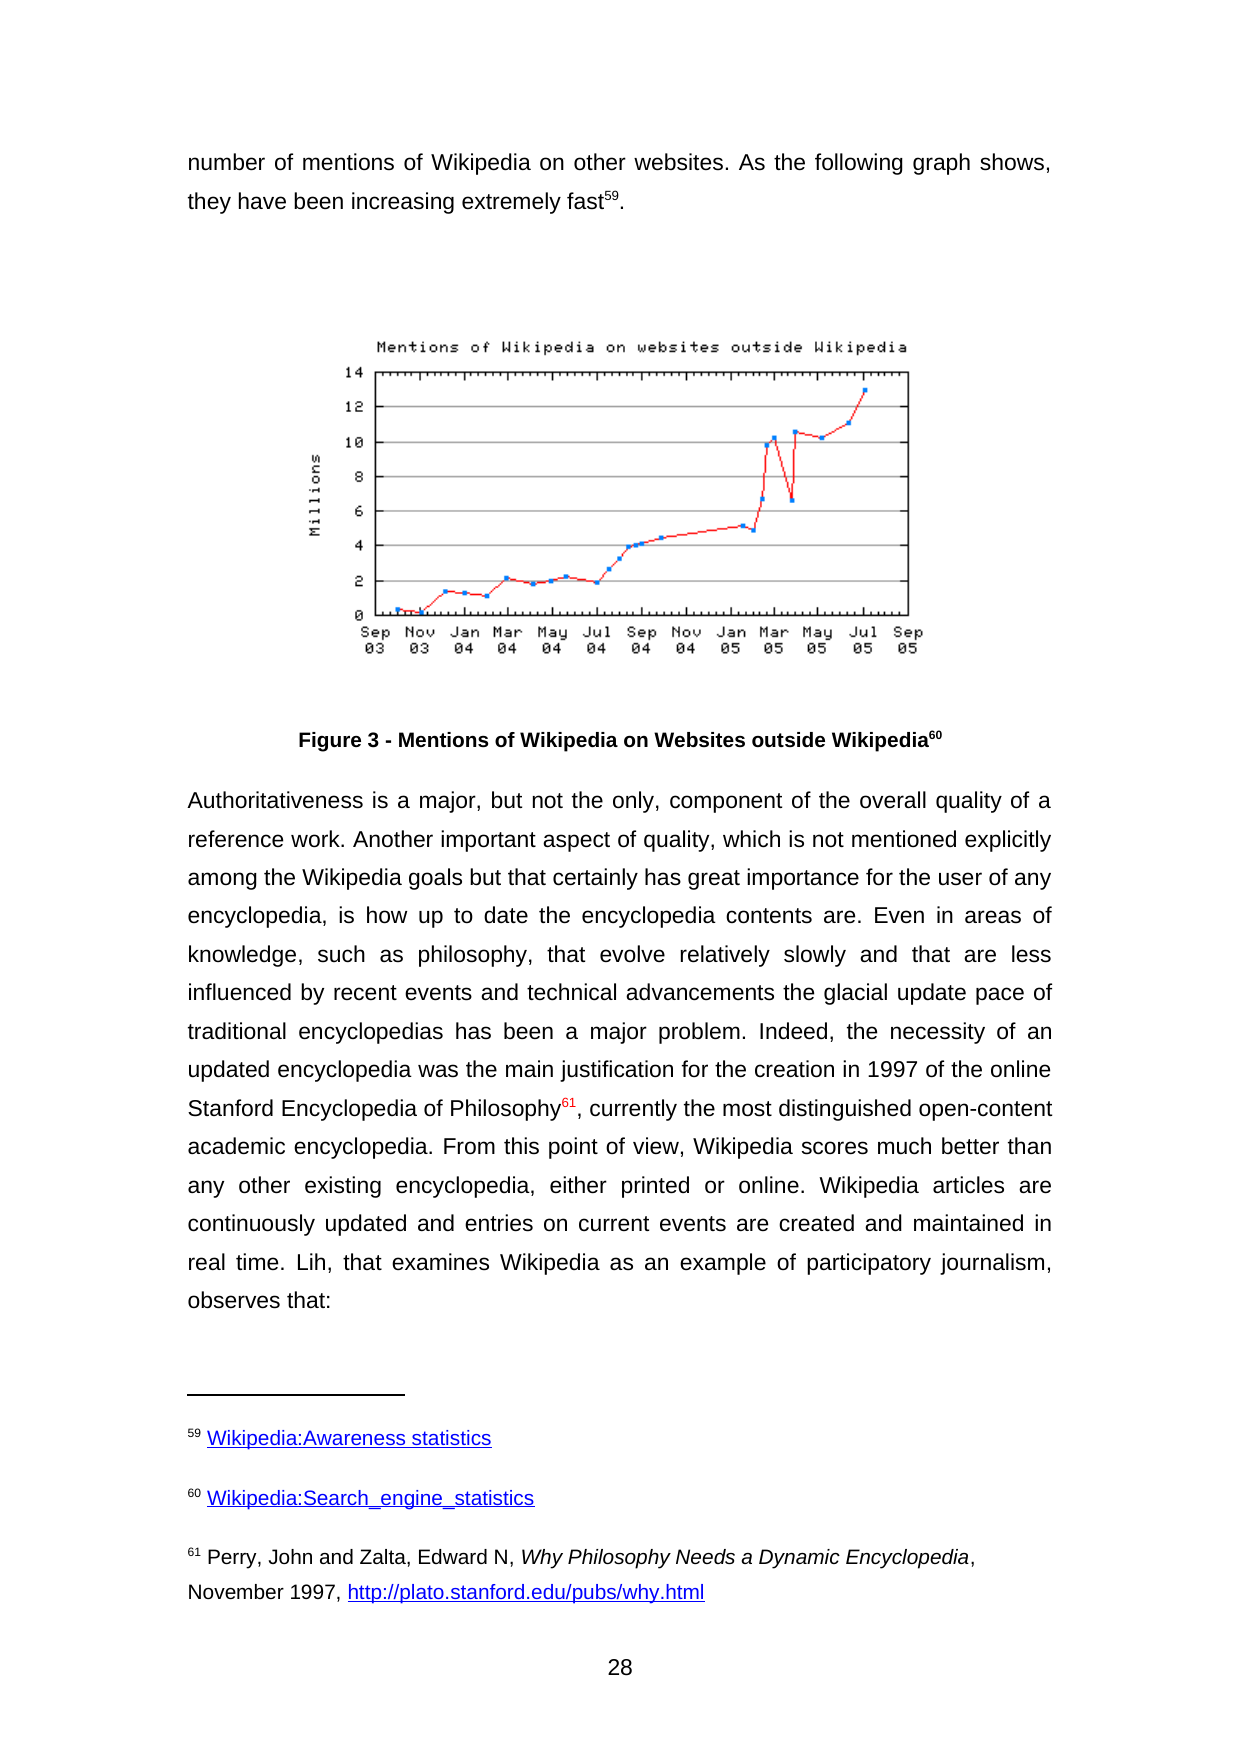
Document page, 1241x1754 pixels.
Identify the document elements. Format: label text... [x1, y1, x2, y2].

text Figure 3 - Mentions of Wikipedia on Websites outside Wikipedia [187, 728, 1053, 751]
text Wikipedia:Awareness statistics [187, 1426, 1053, 1449]
text Wikipedia:Search_engine_statistics [187, 1486, 1053, 1509]
text number of mentions of Wikipedia on other websites. As the following graph shows, they have been increasing extremely fast. [187, 150, 1053, 214]
picture [299, 324, 942, 682]
text Perry, John and Zalta, Edward N, Why Philosophy Needs a Dynamic Encyclopedia, November 1997, http://plato.stanford.edu/pubs/why.html [187, 1546, 1053, 1604]
text Authoritativeness is a major, but not the only, component of the overall quality of a reference work. Another important aspect of quality, which is not mentioned explicitly among the Wikipedia goals but that certainly has great importance for the user of any encyclopedia, is how up to date the encyclopedia contents are. Even in areas of knowledge, such as philosophy, that evolve relatively slowly and that are less influenced by recent events and technical advancements the glacial update pace of traditional encyclopedias has been a major problem. Indeed, the necessity of an updated encyclopedia was the main justification for the creation in 1997 of the online Stanford Encyclopedia of Philosophy, currently the most distinguished open-content academic encyclopedia. From this point of view, Wikipedia scores much better than any other existing encyclopedia, either printed or online. Wikipedia articles are continuously updated and entries on current events are created and maintained in real time. Lih, that examines Wikipedia as an example of participatory journalism, observes that: [187, 788, 1053, 1313]
